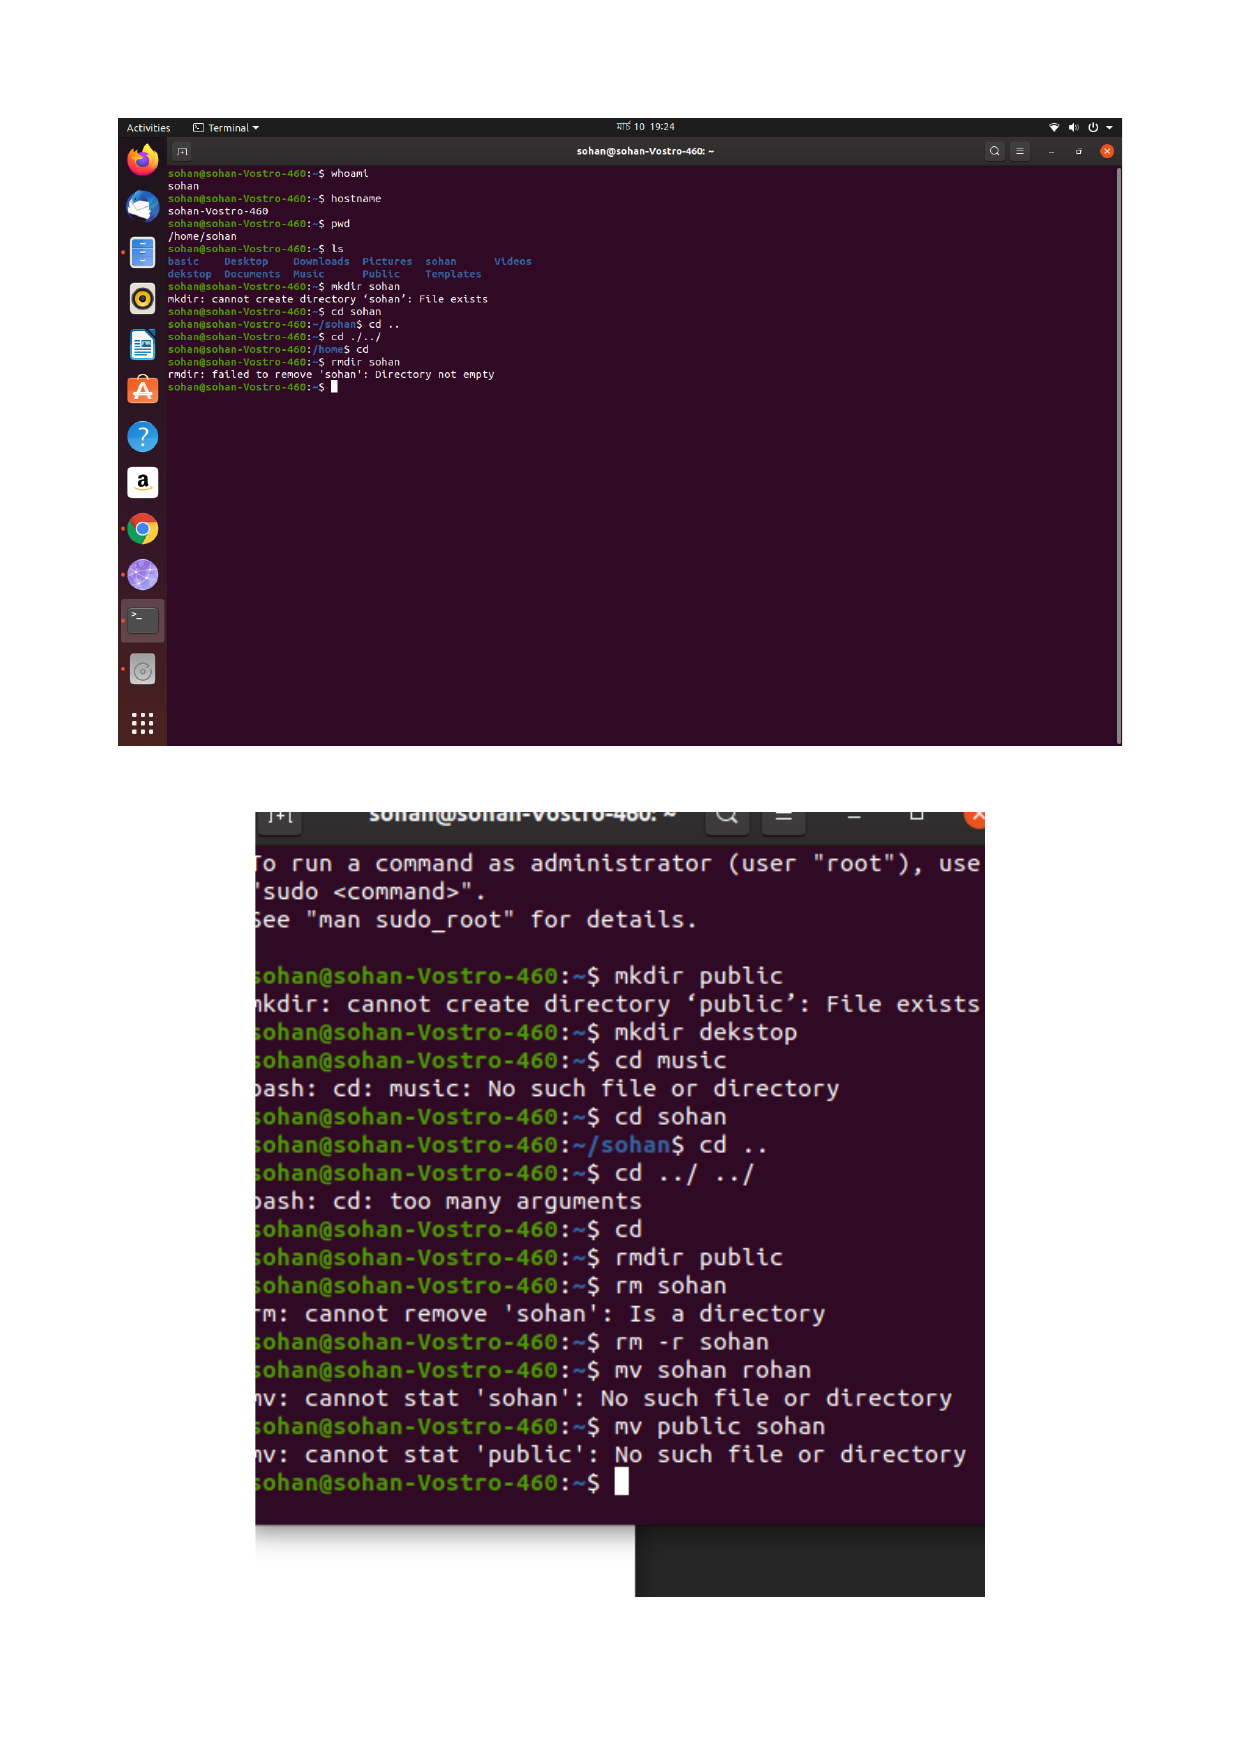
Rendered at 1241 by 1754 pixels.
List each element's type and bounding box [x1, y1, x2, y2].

picture [255, 812, 985, 1597]
picture [118, 118, 1123, 746]
